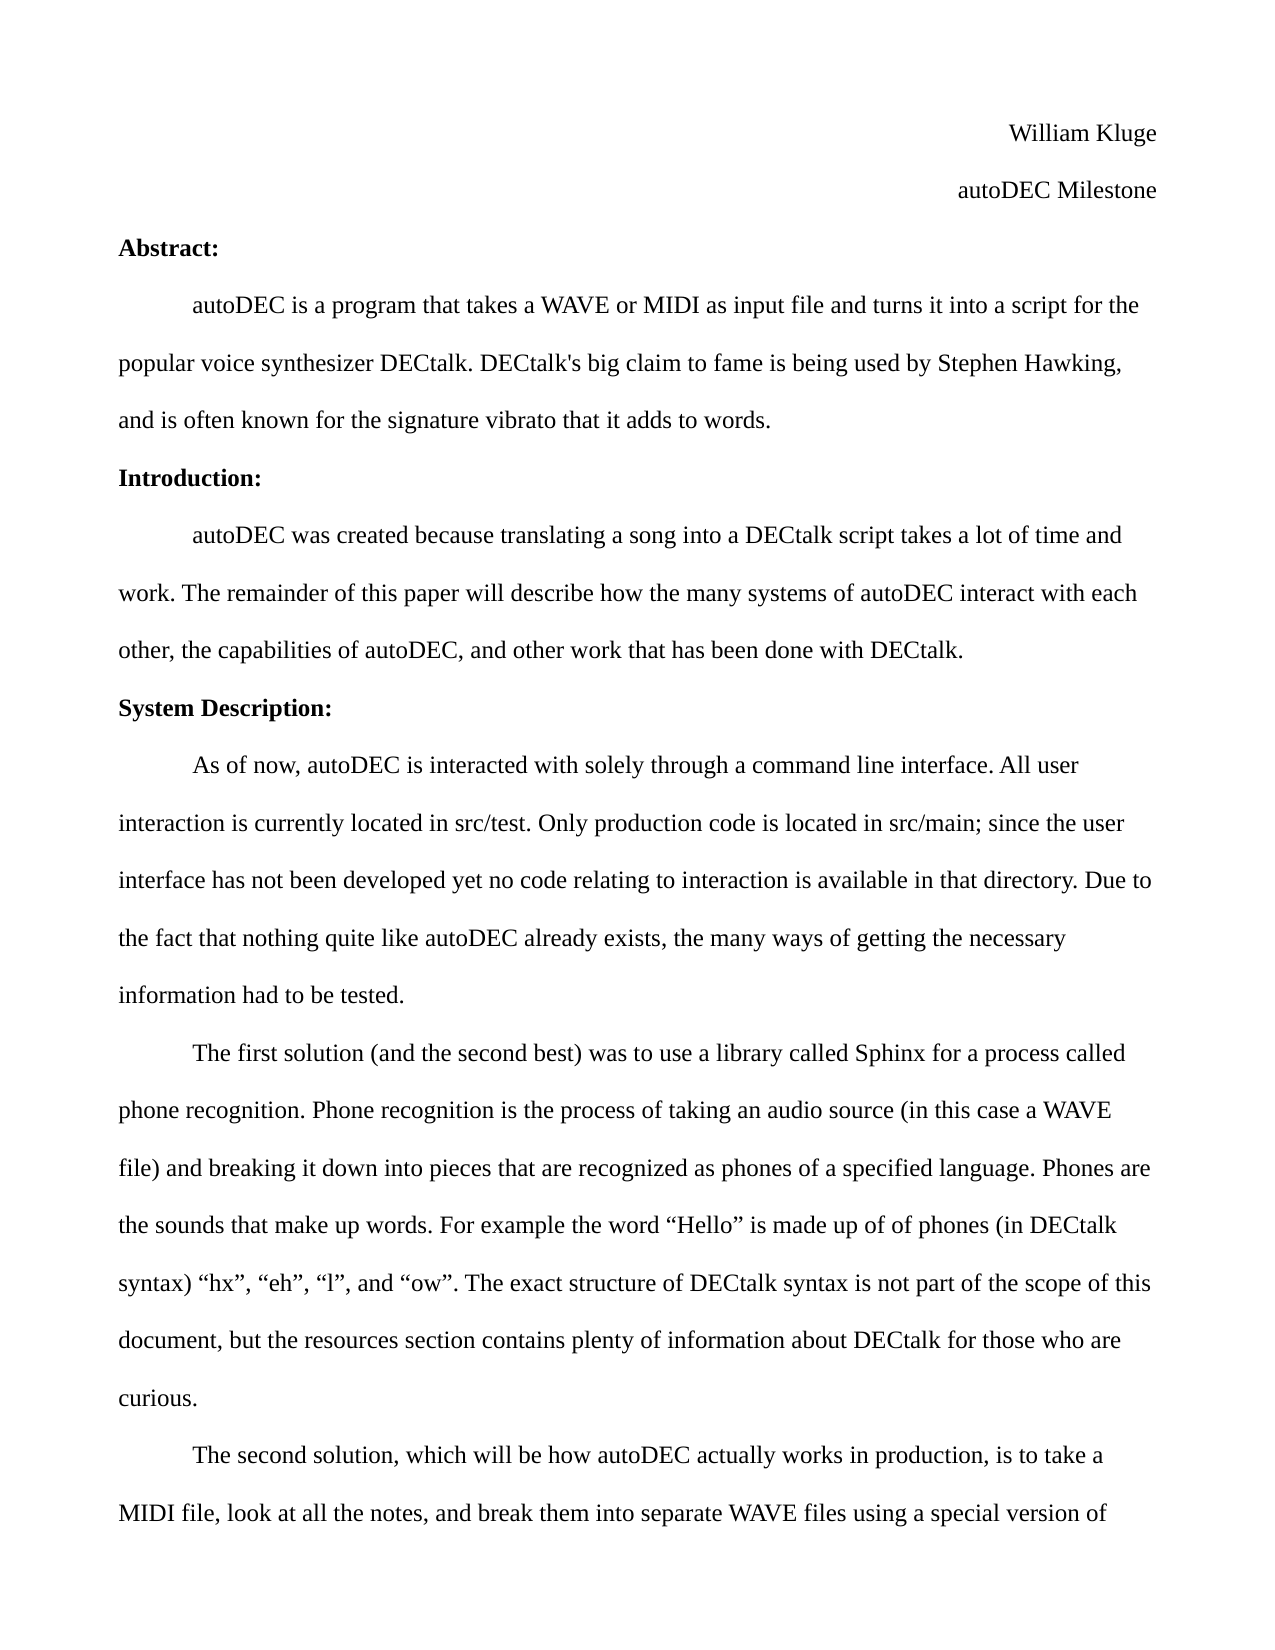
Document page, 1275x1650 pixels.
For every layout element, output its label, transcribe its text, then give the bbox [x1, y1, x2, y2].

text autoDEC Milestone [118, 176, 1157, 204]
text autoDEC is a program that takes a WAVE or MIDI as input file and turns it into a script for the popular voice synthesizer DECtalk. DECtalk's big claim to fame is being used by Stephen Hawking, and is often known for the signature vibrato that it adds to words. [118, 291, 1157, 434]
text The second solution, which will be how autoDEC actually works in production, is to take a MIDI file, look at all the notes, and break them into separate WAVE files using a special version of [118, 1441, 1157, 1527]
text William Kluge [118, 118, 1157, 147]
text Abstract: [118, 233, 1157, 262]
text The first solution (and the second best) was to use a library called Sphinx for a process called phone recognition. Phone recognition is the process of taking an audio source (in this case a WAVE file) and breaking it down into pieces that are recognized as phones of a specified language. Phones are the sounds that make up words. For example the word “Hello” is made up of of phones (in DECtalk syntax) “hx”, “eh”, “l”, and “ow”. The exact structure of DECtalk syntax is not part of the scope of this document, but the resources section contains plenty of information about DECtalk for those who are curious. [118, 1038, 1157, 1412]
text As of now, autoDEC is interacted with solely through a command line interface. All user interaction is currently located in src/test. Only production code is located in src/main; since the user interface has not been developed yet no code relating to interaction is available in that directory. Due to the fact that nothing quite like autoDEC already exists, the many ways of getting the necessary information had to be tested. [118, 751, 1157, 1009]
text Introduction: [118, 463, 1157, 492]
text autoDEC was created because translating a song into a DECtalk script takes a lot of time and work. The remainder of this paper will describe how the many systems of autoDEC interact with each other, the capabilities of autoDEC, and other work that has been done with DECtalk. [118, 521, 1157, 664]
text System Description: [118, 693, 1157, 722]
